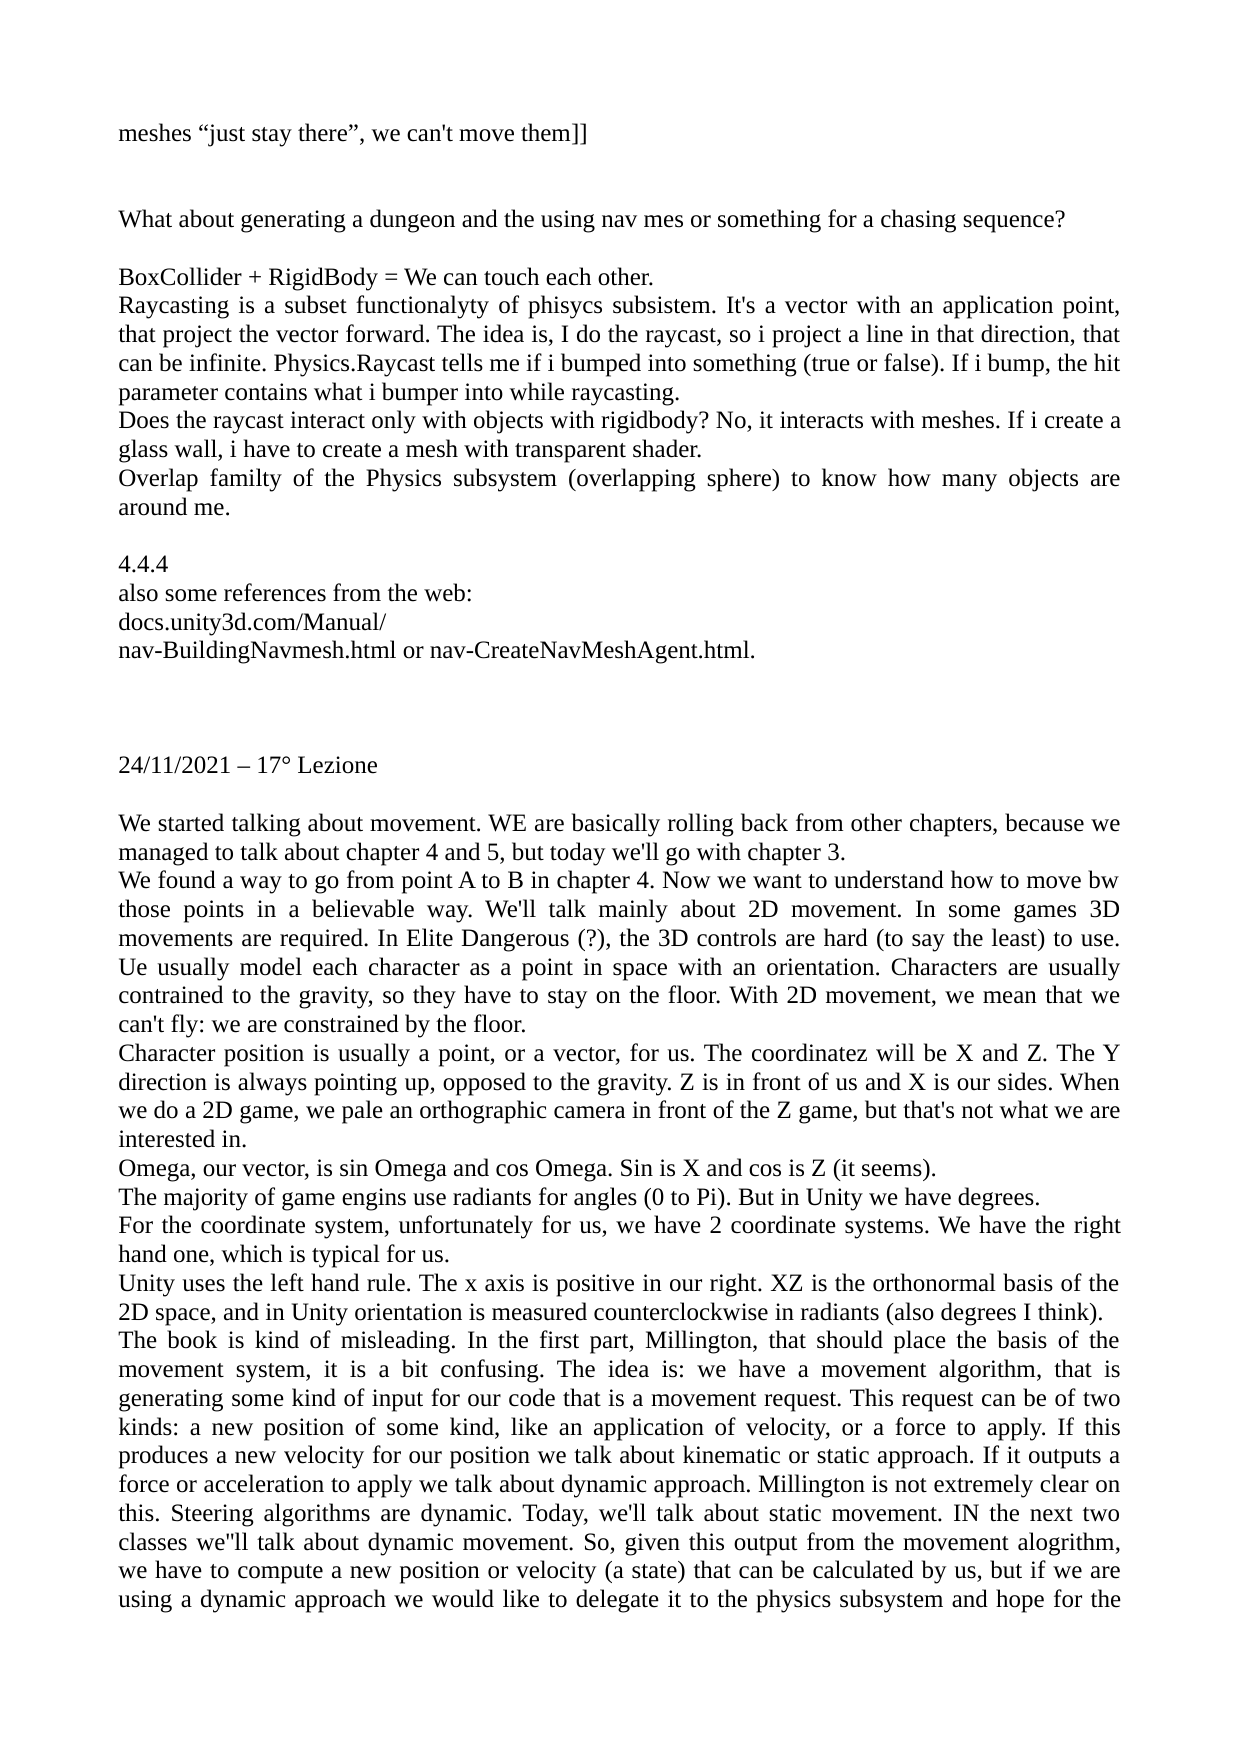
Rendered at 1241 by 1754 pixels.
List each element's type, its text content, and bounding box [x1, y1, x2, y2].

text Overlap familty of the Physics subsystem (overlapping sphere) to know how many objects are around me. [118, 463, 1122, 521]
text Does the raycast interact only with objects with rigidbody? No, it interacts with meshes. If i create a glass wall, i have to create a mesh with transparent shader. [118, 406, 1122, 463]
text Unity uses the left hand rule. The x axis is positive in our right. XZ is the orthonormal basis of the 2D space, and in Unity orientation is measured counterclockwise in radiants (also degrees I think). [118, 1268, 1122, 1326]
text meshes “just stay there”, we can't move them]] [118, 118, 1122, 147]
text Raycasting is a subset functionalyty of phisycs subsistem. It's a vector with an application point, that project the vector forward. The idea is, I do the raycast, so i project a line in that direction, that can be infinite. Physics.Raycast tells me if i bumped into something (true or false). If i bump, the hit parameter contains what i bumper into while raycasting. [118, 291, 1122, 406]
text nav-BuildingNavmesh.html or nav-CreateNavMeshAgent.html. [118, 636, 1122, 664]
text We started talking about movement. WE are basically rolling back from other chapters, because we managed to talk about chapter 4 and 5, but today we'll go with chapter 3. [118, 808, 1122, 866]
text The majority of game engins use radiants for angles (0 to Pi). But in Unity we have degrees. [118, 1182, 1122, 1211]
text 24/11/2021 – 17° Lezione [118, 751, 1122, 779]
text docs.unity3d.com/Manual/ [118, 607, 1122, 636]
text What about generating a dungeon and the using nav mes or something for a chasing sequence? [118, 204, 1122, 233]
text For the coordinate system, unfortunately for us, we have 2 coordinate systems. We have the right hand one, which is typical for us. [118, 1211, 1122, 1268]
text The book is kind of misleading. In the first part, Millington, that should place the basis of the movement system, it is a bit confusing. The idea is: we have a movement algorithm, that is generating some kind of input for our code that is a movement request. This request can be of two kinds: a new position of some kind, like an application of velocity, or a force to apply. If this produces a new velocity for our position we talk about kinematic or static approach. If it outputs a force or acceleration to apply we talk about dynamic approach. Millington is not extremely clear on this. Steering algorithms are dynamic. Today, we'll talk about static movement. IN the next two classes we''ll talk about dynamic movement. So, given this output from the movement alogrithm, we have to compute a new position or velocity (a state) that can be calculated by us, but if we are using a dynamic approach we would like to delegate it to the physics subsystem and hope for the [118, 1326, 1122, 1613]
text BoxCollider + RigidBody = We can touch each other. [118, 262, 1122, 291]
text Omega, our vector, is sin Omega and cos Omega. Sin is X and cos is Z (it seems). [118, 1153, 1122, 1182]
text also some references from the web: [118, 578, 1122, 607]
text Character position is usually a point, or a vector, for us. The coordinatez will be X and Z. The Y direction is always pointing up, opposed to the gravity. Z is in front of us and X is our sides. When we do a 2D game, we pale an orthographic camera in front of the Z game, but that's not what we are interested in. [118, 1038, 1122, 1153]
text We found a way to go from point A to B in chapter 4. Now we want to understand how to move bw those points in a believable way. We'll talk mainly about 2D movement. In some games 3D movements are required. In Elite Dangerous (?), the 3D controls are hard (to say the least) to use. Ue usually model each character as a point in space with an orientation. Characters are usually contrained to the gravity, so they have to stay on the floor. With 2D movement, we mean that we can't fly: we are constrained by the floor. [118, 866, 1122, 1038]
text 4.4.4 [118, 549, 1122, 578]
